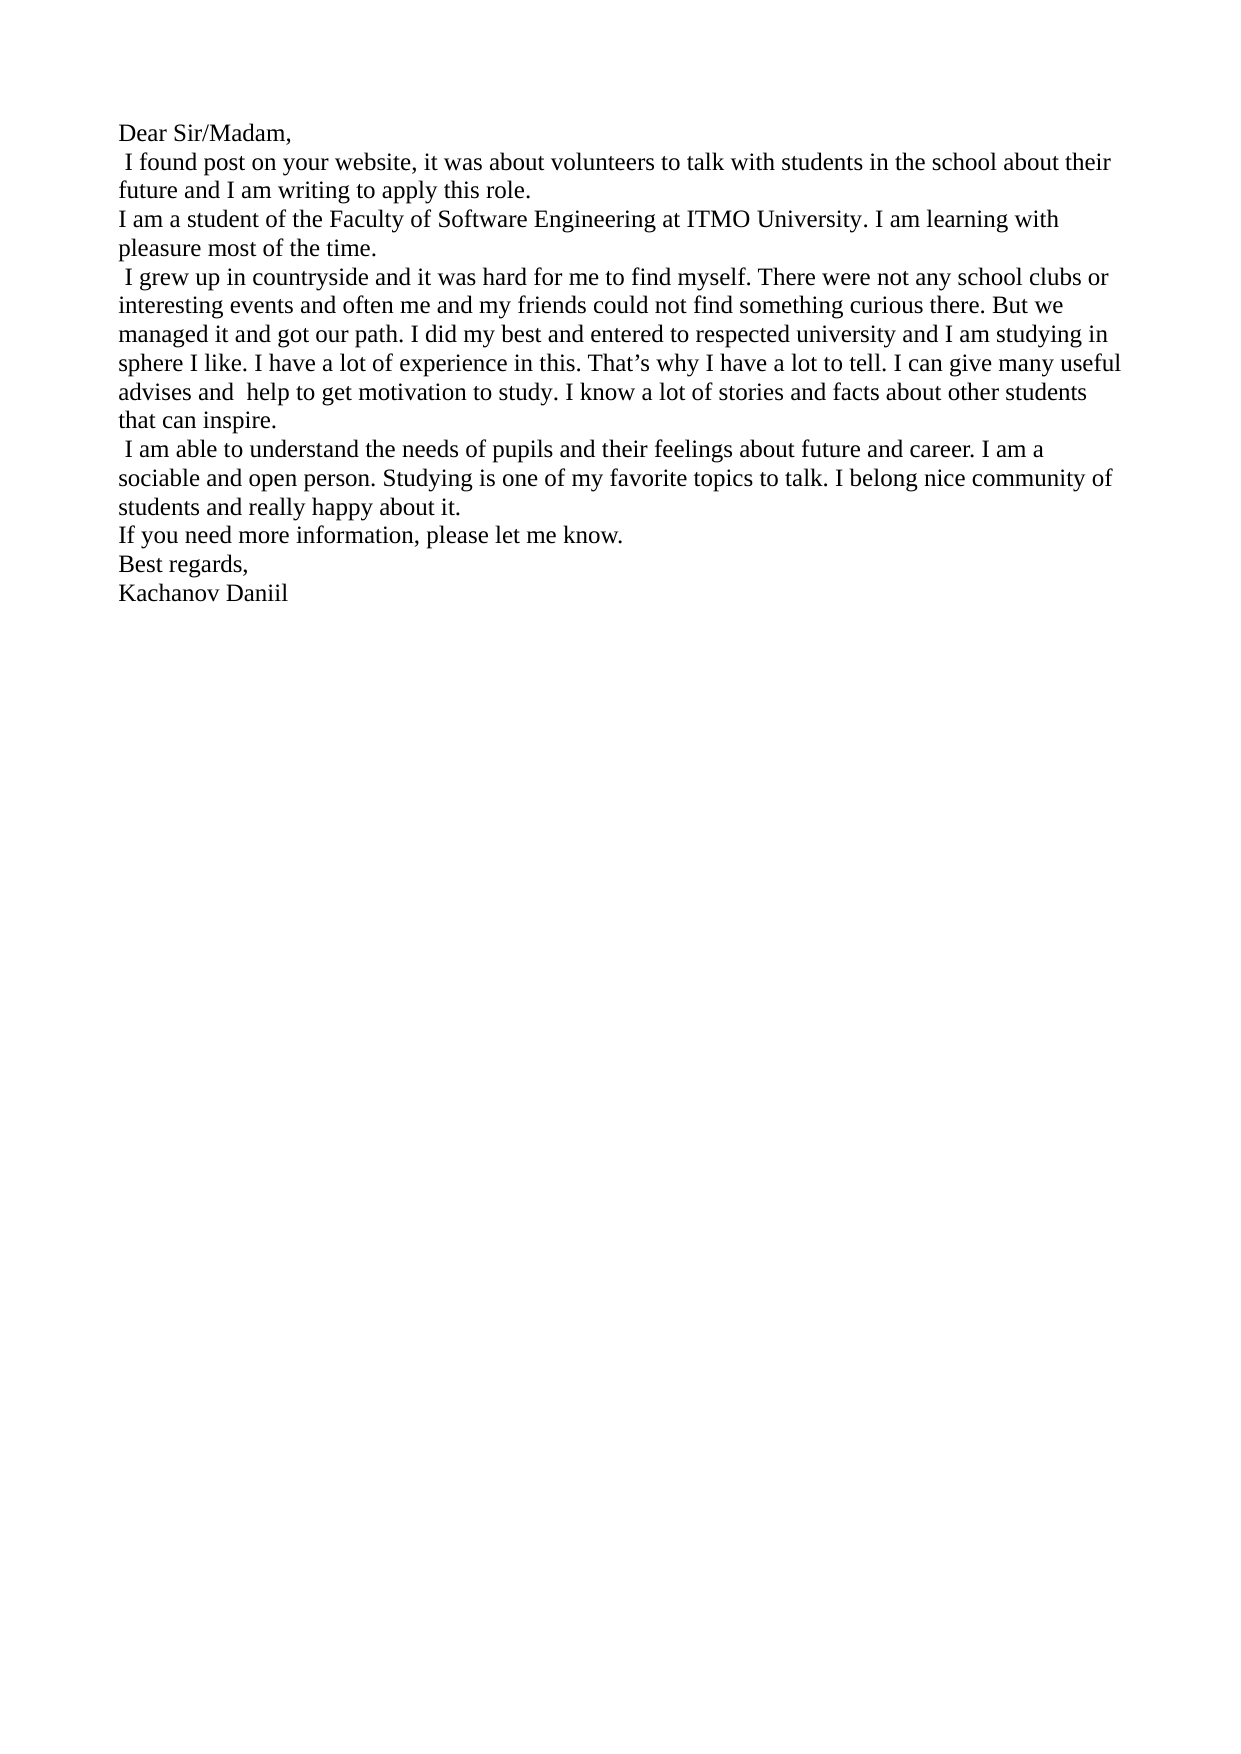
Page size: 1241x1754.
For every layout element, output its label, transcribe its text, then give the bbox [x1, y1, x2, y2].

text I am a student of the Faculty of Software Engineering at ITMO University. I am learning with pleasure most of the time. [118, 204, 1122, 262]
text Dear Sir/Madam, [118, 118, 1122, 147]
text I found post on your website, it was about volunteers to talk with students in the school about their future and I am writing to apply this role. [118, 147, 1122, 204]
text If you need more information, please let me know. [118, 521, 1122, 549]
text I grew up in countryside and it was hard for me to find myself. There were not any school clubs or interesting events and often me and my friends could not find something curious there. But we managed it and got our path. I did my best and entered to respected university and I am studying in sphere I like. I have a lot of experience in this. That’s why I have a lot to tell. I can give many useful advises and help to get motivation to study. I know a lot of stories and facts about other students that can inspire. [118, 262, 1122, 434]
text Kachanov Daniil [118, 578, 1122, 607]
text I am able to understand the needs of pupils and their feelings about future and career. I am a sociable and open person. Studying is one of my favorite topics to talk. I belong nice community of students and really happy about it. [118, 434, 1122, 521]
text Best regards, [118, 549, 1122, 578]
